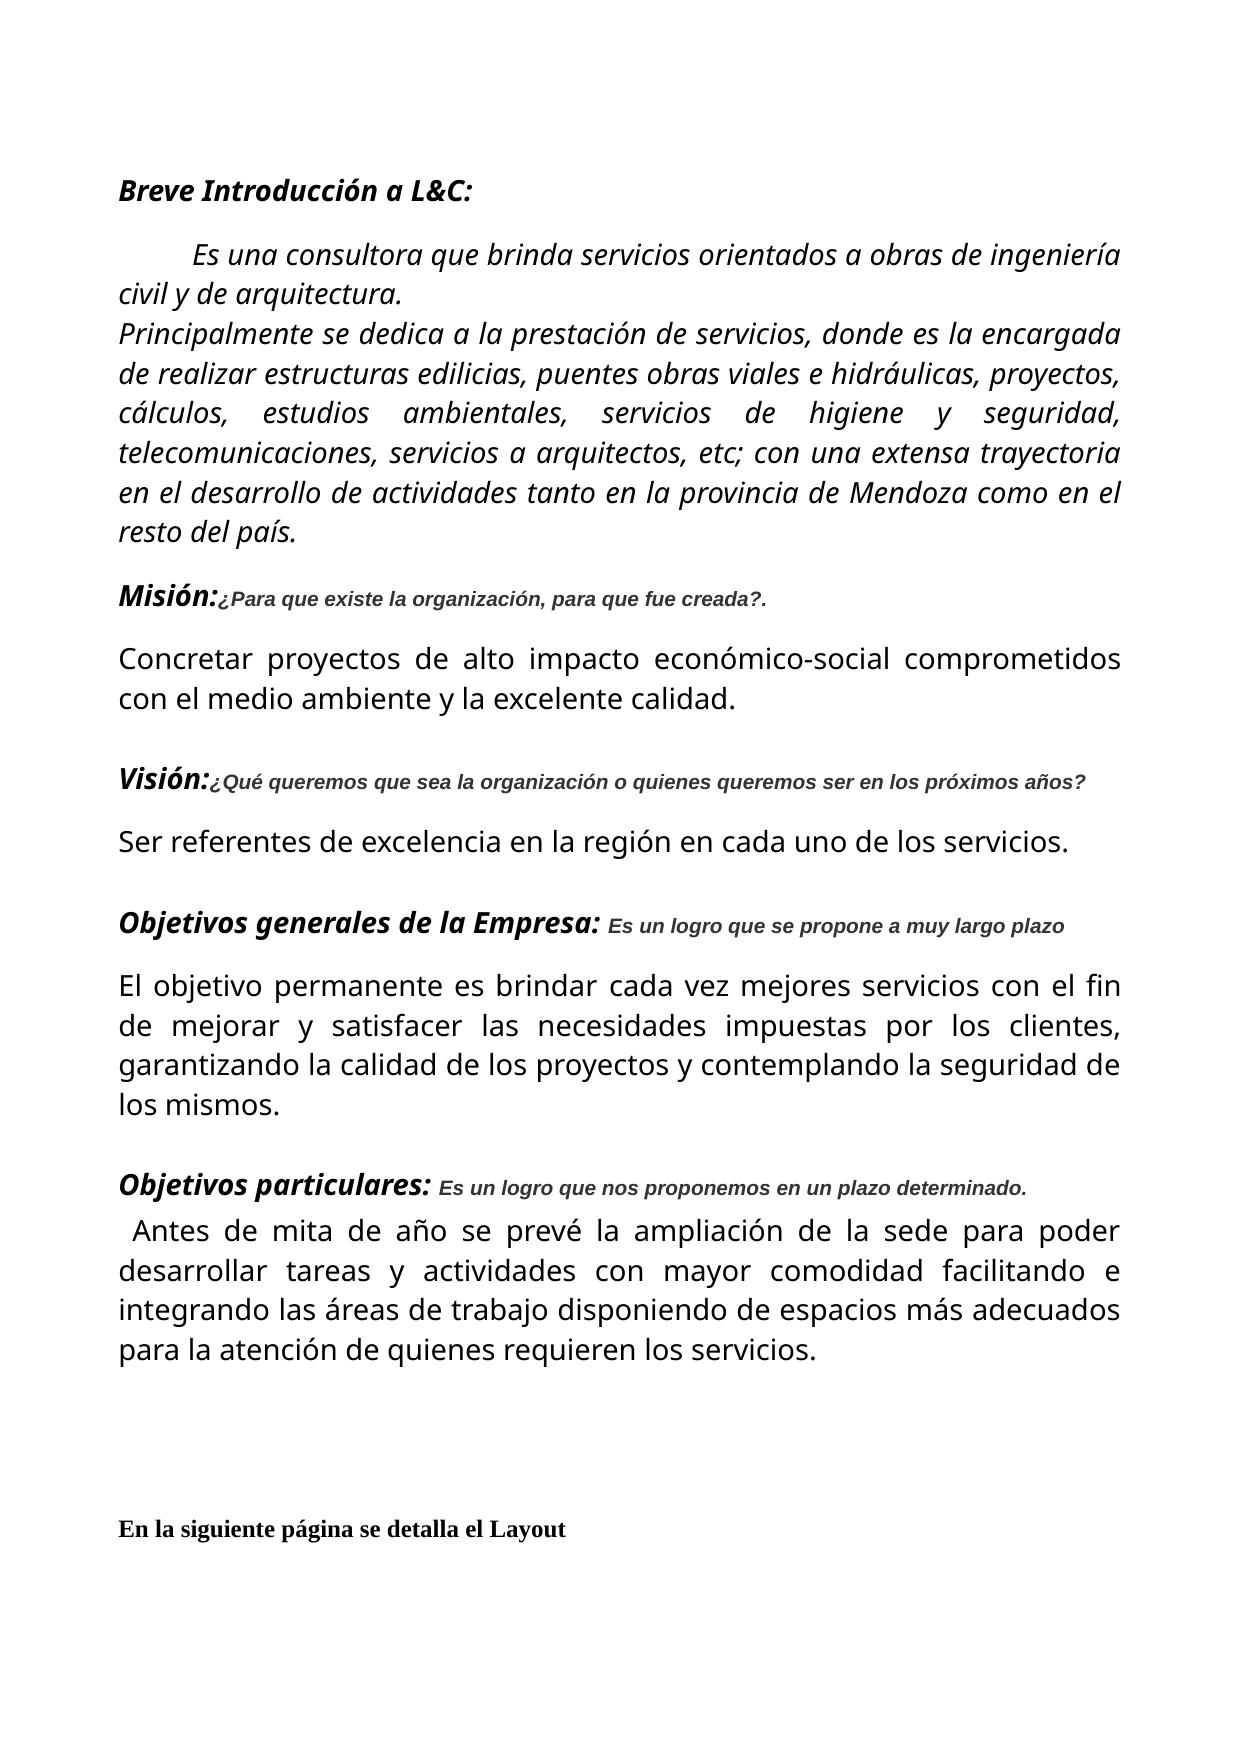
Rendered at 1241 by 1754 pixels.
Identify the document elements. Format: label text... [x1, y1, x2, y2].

text Principalmente se dedica a la prestación de servicios, donde es la encargada de realizar estructuras edilicias, puentes obras viales e hidráulicas, proyectos, cálculos, estudios ambientales, servicios de higiene y seguridad, telecomunicaciones, servicios a arquitectos, etc; con una extensa trayectoria en el desarrollo de actividades tanto en la provincia de Mendoza como en el resto del país. [118, 313, 1122, 551]
text Breve Introducción a L&C: [118, 171, 1122, 210]
text Objetivos particulares: Es un logro que nos proponemos en un plazo determinado. [118, 1165, 1122, 1204]
text En la siguiente página se detalla el Layout [118, 1514, 1122, 1542]
text El objetivo permanente es brindar cada vez mejores servicios con el fin de mejorar y satisfacer las necesidades impuestas por los clientes, garantizando la calidad de los proyectos y contemplando la seguridad de los mismos. [118, 965, 1122, 1124]
text Misión:¿Para que existe la organización, para que fue creada?. [118, 575, 1122, 615]
text Concretar proyectos de alto impacto económico-social comprometidos con el medio ambiente y la excelente calidad. [118, 638, 1122, 718]
text Ser referentes de excelencia en la región en cada uno de los servicios. [118, 822, 1122, 861]
text Visión:¿Qué queremos que sea la organización o quienes queremos ser en los próximos años? [118, 758, 1122, 798]
text Antes de mita de año se prevé la ampliación de la sede para poder desarrollar tareas y actividades con mayor comodidad facilitando e integrando las áreas de trabajo disponiendo de espacios más adecuados para la atención de quienes requieren los servicios. [118, 1210, 1122, 1369]
text Es una consultora que brinda servicios orientados a obras de ingeniería civil y de arquitectura. [118, 234, 1122, 313]
text Objetivos generales de la Empresa: Es un logro que se propone a muy largo plazo [118, 902, 1122, 942]
